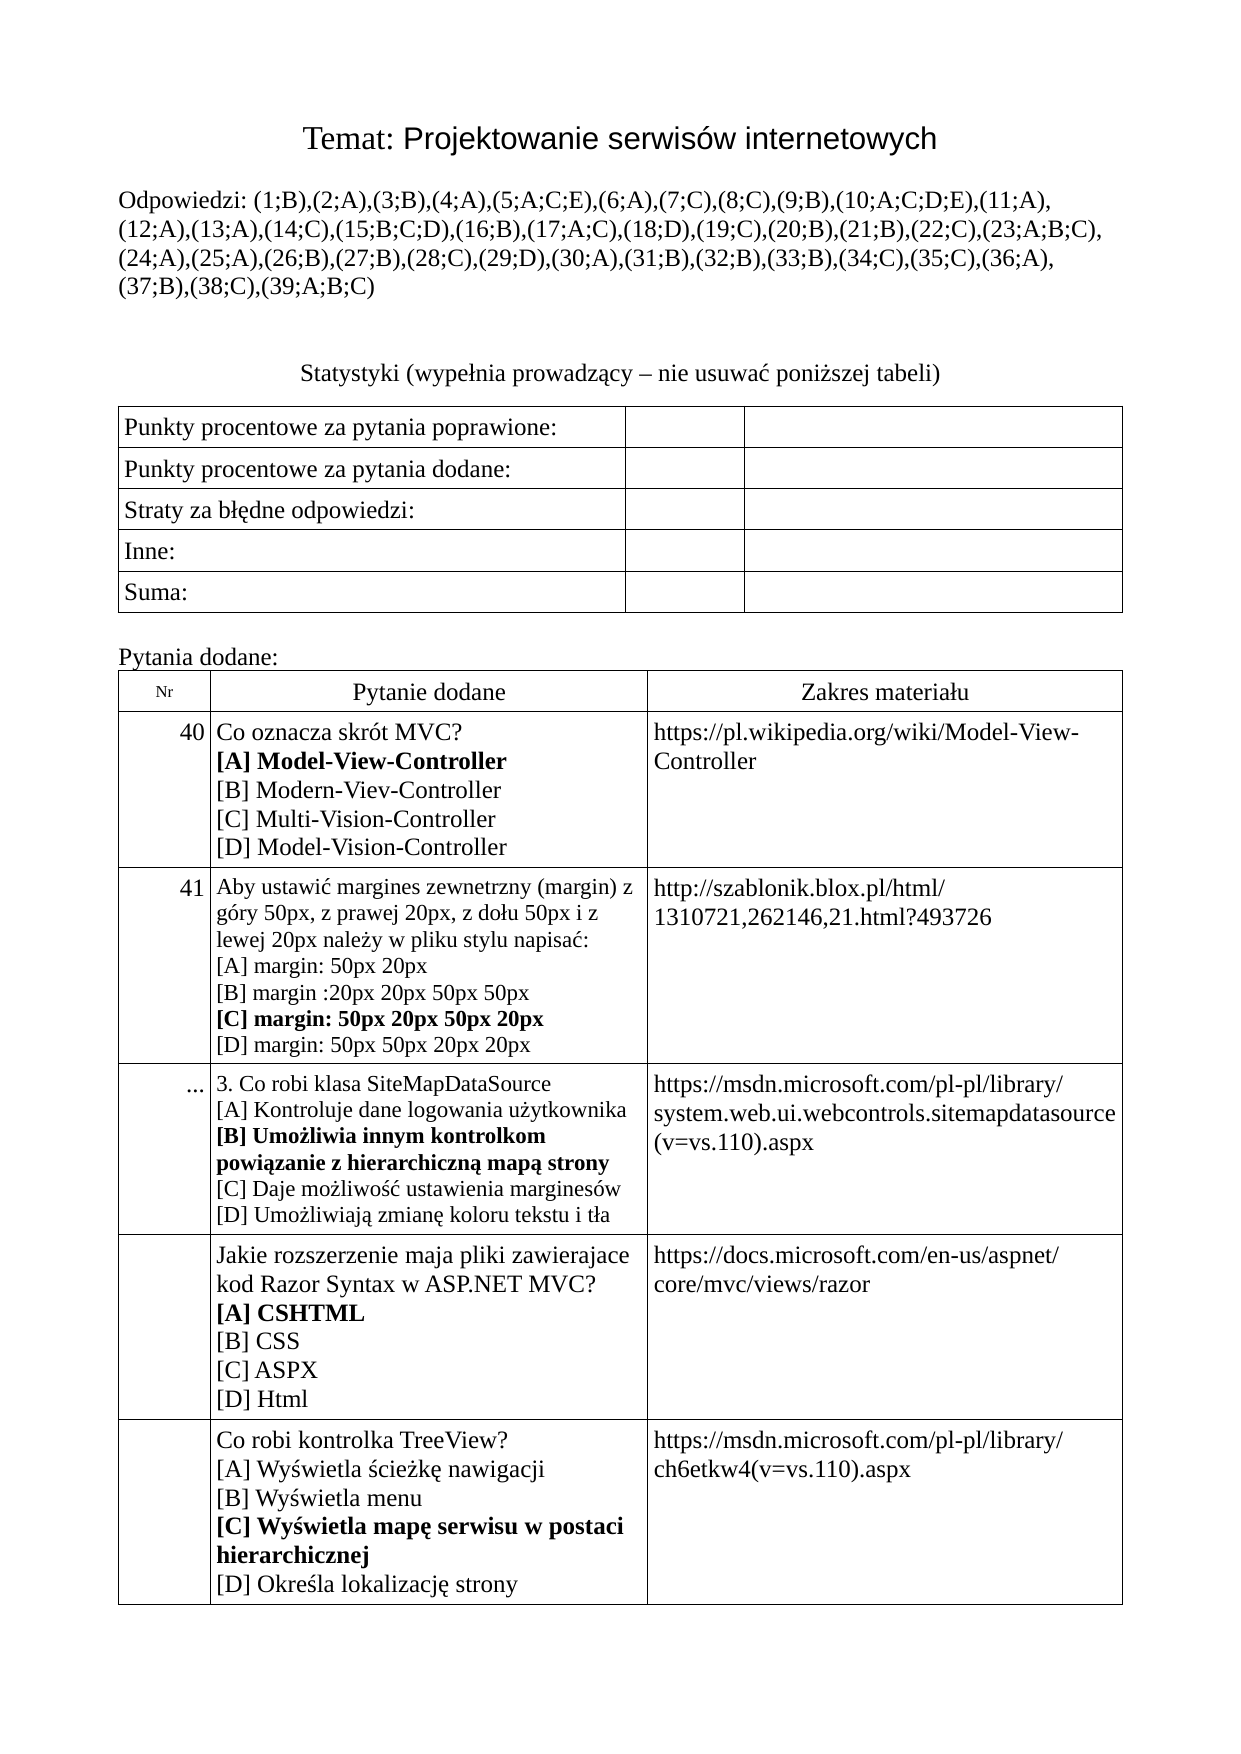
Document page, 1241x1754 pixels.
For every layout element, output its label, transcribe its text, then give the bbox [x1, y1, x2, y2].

table_header [745, 407, 1122, 447]
table_cell ... [119, 1064, 210, 1233]
table_cell Punkty procentowe za pytania dodane: [119, 448, 625, 488]
table_cell [626, 530, 744, 571]
table_header Pytanie dodane [211, 671, 647, 711]
table_cell 41 [119, 868, 210, 1063]
table_cell [745, 572, 1122, 612]
table_cell [745, 448, 1122, 488]
table_cell [626, 448, 744, 488]
table_header Zakres materiału [648, 671, 1122, 711]
table_cell Inne: [119, 530, 625, 571]
table_cell 40 [119, 712, 210, 867]
table_cell [626, 489, 744, 529]
text Odpowiedzi: (1;B),(2;A),(3;B),(4;A),(5;A;C;E),(6;A),(7;C),(8;C),(9;B),(10;A;C;D;E),(11;A),(12;A),(13;A),(14;C),(15;B;C;D),(16;B),(17;A;C),(18;D),(19;C),(20;B),(21;B),(22;C),(23;A;B;C),(24;A),(25;A),(26;B),(27;B),(28;C),(29;D),(30;A),(31;B),(32;B),(33;B),(34;C),(35;C),(36;A),(37;B),(38;C),(39;A;B;C) [118, 185, 1122, 300]
text Temat: Projektowanie serwisów internetowych [118, 118, 1122, 156]
table_cell http://szablonik.blox.pl/html/1310721,262146,21.html?493726 [648, 868, 1122, 1063]
table_header [626, 407, 744, 447]
table_cell [119, 1420, 210, 1603]
table_cell Co oznacza skrót MVC? [A] Model-View-Controller [B] Modern-Viev-Controller [C] Multi-Vision-Controller [D] Model-Vision-Controller [211, 712, 647, 867]
table_header Punkty procentowe za pytania poprawione: [119, 407, 625, 447]
table_cell Co robi kontrolka TreeView? [A] Wyświetla ścieżkę nawigacji [B] Wyświetla menu [C] Wyświetla mapę serwisu w postaci hierarchicznej [D] Określa lokalizację strony [211, 1420, 647, 1603]
table_cell https://pl.wikipedia.org/wiki/Model-View-Controller [648, 712, 1122, 867]
table_cell [119, 1235, 210, 1418]
table_cell https://msdn.microsoft.com/pl-pl/library/system.web.ui.webcontrols.sitemapdatasource(v=vs.110).aspx [648, 1064, 1122, 1233]
table_cell https://msdn.microsoft.com/pl-pl/library/ch6etkw4(v=vs.110).aspx [648, 1420, 1122, 1603]
table_cell [745, 530, 1122, 571]
table_cell https://docs.microsoft.com/en-us/aspnet/core/mvc/views/razor [648, 1235, 1122, 1418]
table_cell [745, 489, 1122, 529]
text Pytania dodane: [118, 642, 1122, 670]
table_cell [626, 572, 744, 612]
table_cell 3. Co robi klasa SiteMapDataSource [A] Kontroluje dane logowania użytkownika [B] Umożliwia innym kontrolkom powiązanie z hierarchiczną mapą strony [C] Daje możliwość ustawienia marginesów [D] Umożliwiają zmianę koloru tekstu i tła [211, 1064, 647, 1233]
table_cell Suma: [119, 572, 625, 612]
table_header Nr [119, 671, 210, 711]
table_cell Aby ustawić margines zewnetrzny (margin) z góry 50px, z prawej 20px, z dołu 50px i z lewej 20px należy w pliku stylu napisać: [A] margin: 50px 20px [B] margin :20px 20px 50px 50px [C] margin: 50px 20px 50px 20px [D] margin: 50px 50px 20px 20px [211, 868, 647, 1063]
table_cell Jakie rozszerzenie maja pliki zawierajace kod Razor Syntax w ASP.NET MVC? [A] CSHTML [B] CSS [C] ASPX [D] Html [211, 1235, 647, 1418]
table_cell Straty za błędne odpowiedzi: [119, 489, 625, 529]
text Statystyki (wypełnia prowadzący – nie usuwać poniższej tabeli) [118, 358, 1122, 386]
